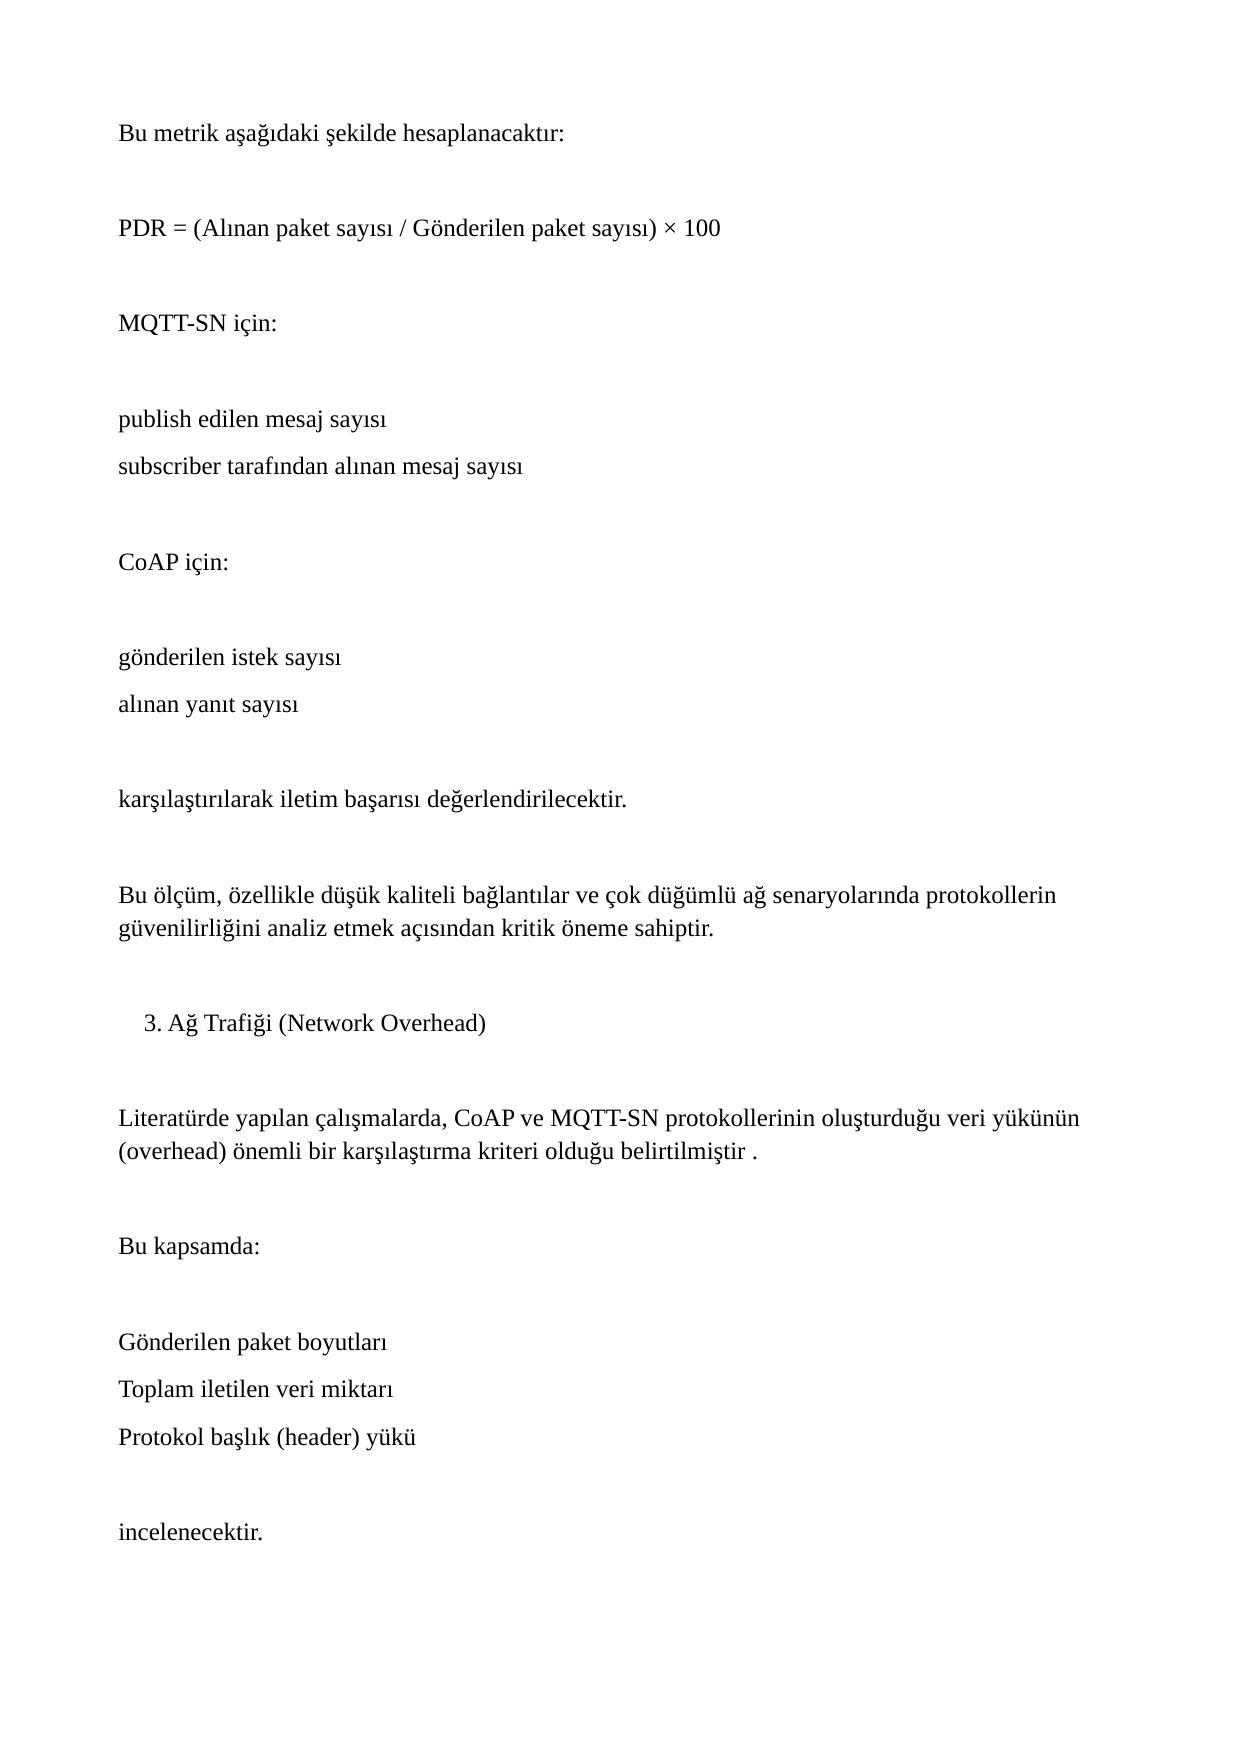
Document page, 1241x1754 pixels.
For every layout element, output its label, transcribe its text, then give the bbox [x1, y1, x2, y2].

text gönderilen istek sayısı [118, 642, 1122, 671]
text CoAP için: [118, 547, 1122, 575]
text Literatürde yapılan çalışmalarda, CoAP ve MQTT-SN protokollerinin oluşturduğu veri yükünün (overhead) önemli bir karşılaştırma kriteri olduğu belirtilmiştir . [118, 1103, 1122, 1165]
text Toplam iletilen veri miktarı [118, 1374, 1122, 1403]
text MQTT-SN için: [118, 308, 1122, 337]
text Protokol başlık (header) yükü [118, 1422, 1122, 1451]
text Bu kapsamda: [118, 1231, 1122, 1260]
text Gönderilen paket boyutları [118, 1327, 1122, 1355]
text publish edilen mesaj sayısı [118, 404, 1122, 432]
text PDR = (Alınan paket sayısı / Gönderilen paket sayısı) × 100 [118, 213, 1122, 242]
text 🔹 3. Ağ Trafiği (Network Overhead) [118, 1008, 1122, 1037]
text Bu metrik aşağıdaki şekilde hesaplanacaktır: [118, 118, 1122, 147]
text incelenecektir. [118, 1517, 1122, 1546]
text alınan yanıt sayısı [118, 689, 1122, 718]
text karşılaştırılarak iletim başarısı değerlendirilecektir. [118, 784, 1122, 813]
text Bu ölçüm, özellikle düşük kaliteli bağlantılar ve çok düğümlü ağ senaryolarında protokollerin güvenilirliğini analiz etmek açısından kritik öneme sahiptir. [118, 880, 1122, 942]
text subscriber tarafından alınan mesaj sayısı [118, 451, 1122, 480]
